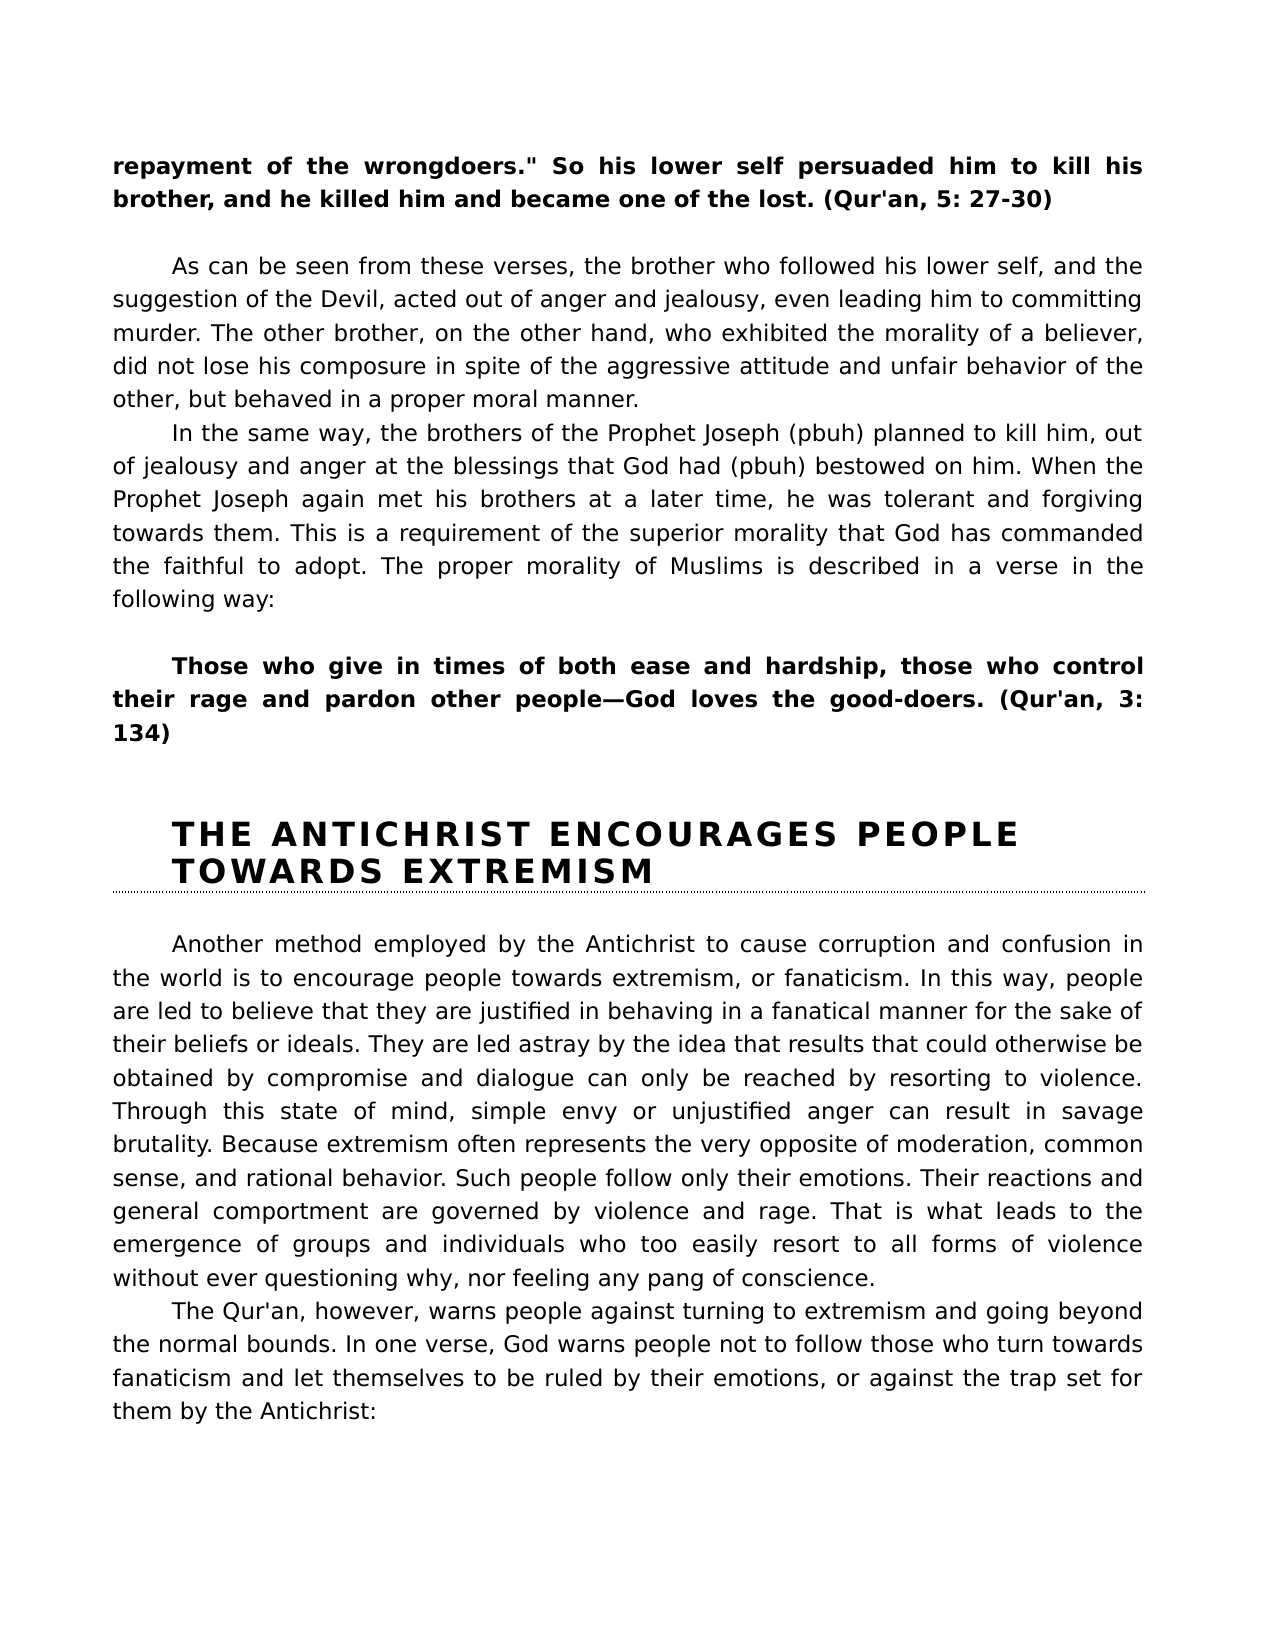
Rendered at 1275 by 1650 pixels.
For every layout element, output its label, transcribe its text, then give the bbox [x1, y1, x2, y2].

text Another method employed by the Antichrist to cause corruption and confusion in the world is to encourage people towards extremism, or fanaticism. In this way, people are led to believe that they are justified in behaving in a fanatical manner for the sake of their beliefs or ideals. They are led astray by the idea that results that could otherwise be obtained by compromise and dialogue can only be reached by resorting to violence. Through this state of mind, simple envy or unjustified anger can result in savage brutality. Because extremism often represents the very opposite of moderation, common sense, and rational behavior. Such people follow only their emotions. Their reactions and general comportment are governed by violence and rage. That is what leads to the emergence of groups and individuals who too easily resort to all forms of violence without ever questioning why, nor feeling any pang of conscience. [112, 926, 1145, 1293]
text TOWARDS EXTREMISM [112, 854, 1145, 893]
text In the same way, the brothers of the Prophet Joseph (pbuh) planned to kill him, out of jealousy and anger at the blessings that God had (pbuh) bestowed on him. When the Prophet Joseph again met his brothers at a later time, he was tolerant and forgiving towards them. This is a requirement of the superior morality that God has commanded the faithful to adopt. The proper morality of Muslims is described in a verse in the following way: [112, 414, 1145, 614]
text repayment of the wrongdoers." So his lower self persuaded him to kill his brother, and he killed him and became one of the lost. (Qur'an, 5: 27-30) [112, 148, 1145, 214]
text THE ANTICHRIST ENCOURAGES PEOPLE [112, 814, 1145, 854]
text The Qur'an, however, warns people against turning to extremism and going beyond the normal bounds. In one verse, God warns people not to follow those who turn towards fanaticism and let themselves to be ruled by their emotions, or against the trap set for them by the Antichrist: [112, 1293, 1145, 1426]
text As can be seen from these verses, the brother who followed his lower self, and the suggestion of the Devil, acted out of anger and jealousy, even leading him to committing murder. The other brother, on the other hand, who exhibited the morality of a believer, did not lose his composure in spite of the aggressive attitude and unfair behavior of the other, but behaved in a proper moral manner. [112, 248, 1145, 414]
text Those who give in times of both ease and hardship, those who control their rage and pardon other people—God loves the good-doers. (Qur'an, 3: 134) [112, 648, 1145, 748]
